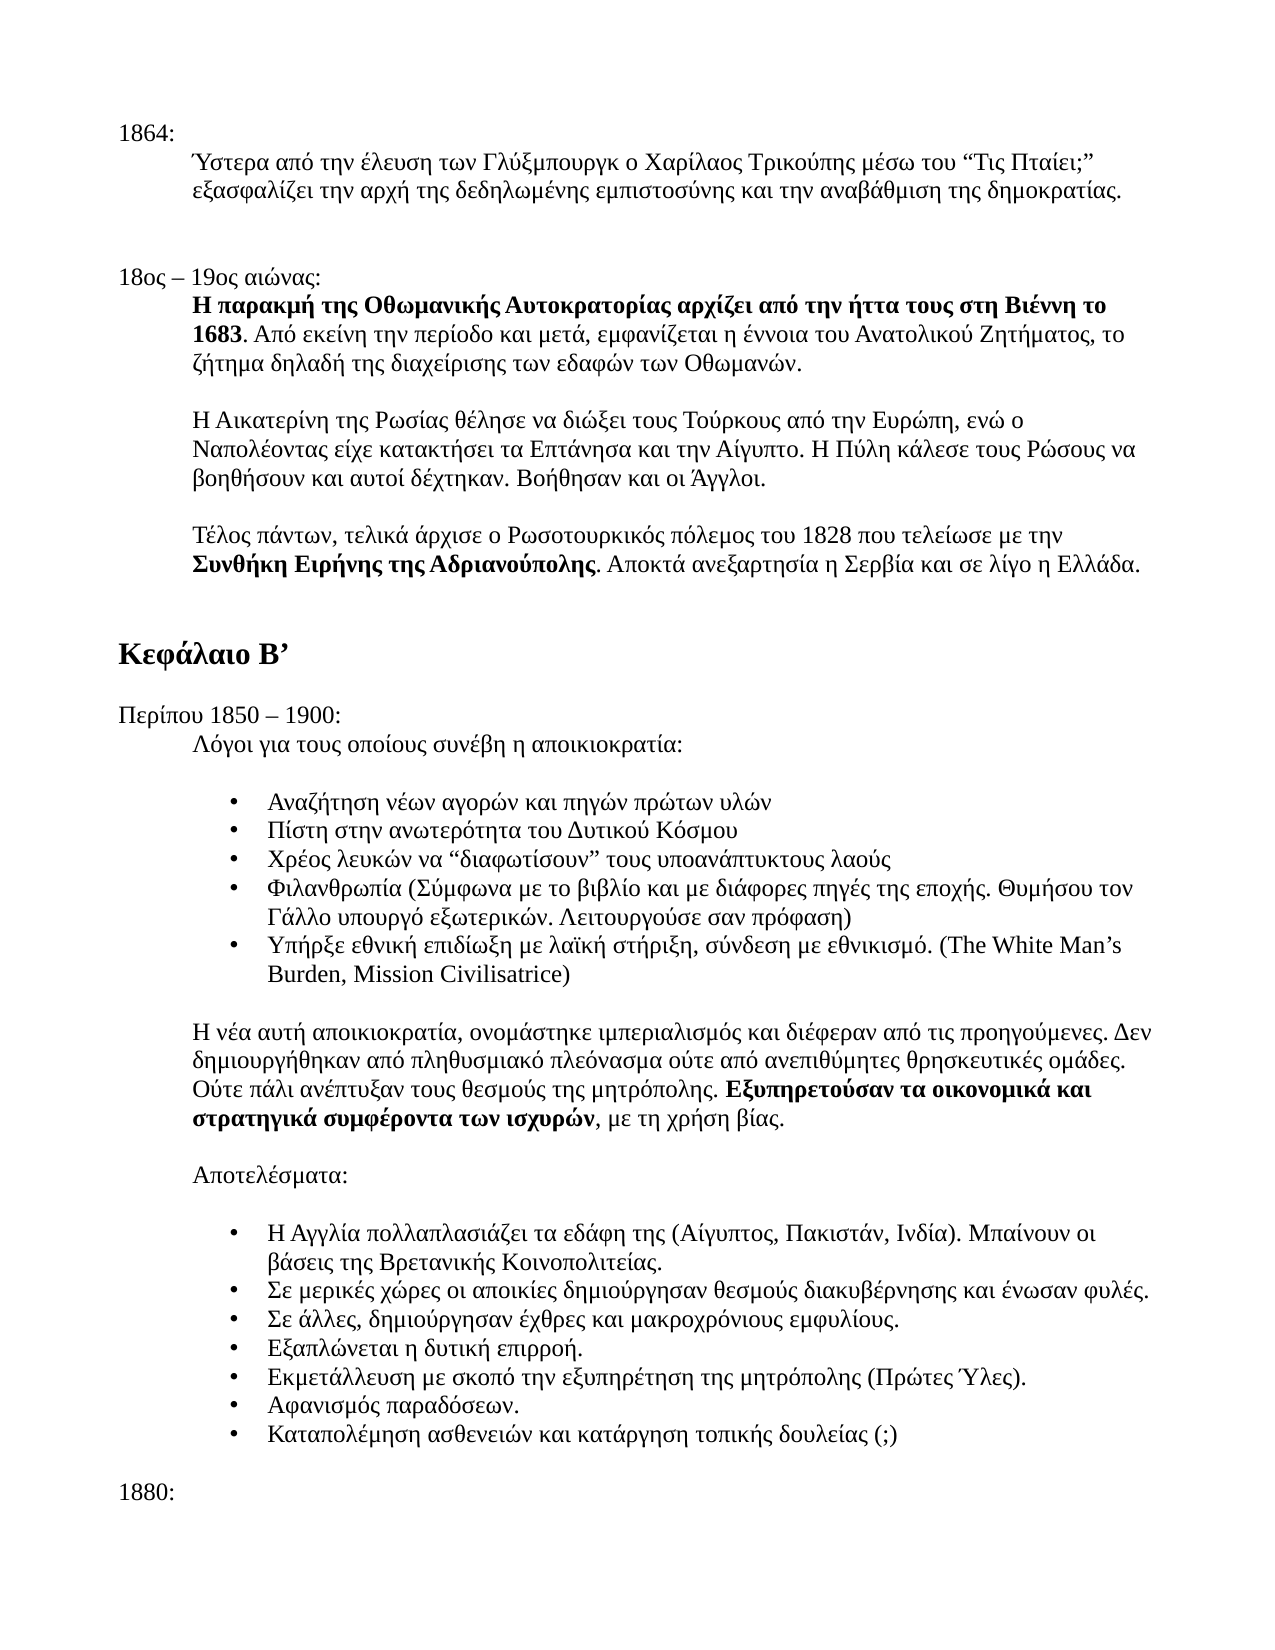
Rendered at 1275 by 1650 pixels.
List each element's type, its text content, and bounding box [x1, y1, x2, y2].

text Περίπου 1850 – 1900: [118, 700, 1157, 729]
list Σε μερικές χώρες οι αποικίες δημιούργησαν θεσμούς διακυβέρνησης και ένωσαν φυλές. [229, 1275, 1157, 1304]
text 1864: [118, 118, 1157, 147]
text Κεφάλαιο B’ [118, 636, 1157, 672]
list Χρέος λευκών να “διαφωτίσουν” τους υποανάπτυκτους λαούς [229, 844, 1157, 873]
text Η νέα αυτή αποικιοκρατία, ονομάστηκε ιμπεριαλισμός και διέφεραν από τις προηγούμενες. Δεν δημιουργήθηκαν από πληθυσμιακό πλεόνασμα ούτε από ανεπιθύμητες θρησκευτικές ομάδες. Ούτε πάλι ανέπτυξαν τους θεσμούς της μητρόπολης. Εξυπηρετούσαν τα οικονομικά και στρατηγικά συμφέροντα των ισχυρών, με τη χρήση βίας. [192, 1017, 1157, 1132]
list Η Αγγλία πολλαπλασιάζει τα εδάφη της (Αίγυπτος, Πακιστάν, Ινδία). Μπαίνουν οι βάσεις της Βρετανικής Κοινοπολιτείας. [229, 1218, 1157, 1275]
list Φιλανθρωπία (Σύμφωνα με το βιβλίο και με διάφορες πηγές της εποχής. Θυμήσου τον Γάλλο υπουργό εξωτερικών. Λειτουργούσε σαν πρόφαση) [229, 873, 1157, 930]
text Η παρακμή της Οθωμανικής Αυτοκρατορίας αρχίζει από την ήττα τους στη Βιέννη το 1683. Από εκείνη την περίοδο και μετά, εμφανίζεται η έννοια του Ανατολικού Ζητήματος, το ζήτημα δηλαδή της διαχείρισης των εδαφών των Οθωμανών. [192, 291, 1157, 377]
list Εκμετάλλευση με σκοπό την εξυπηρέτηση της μητρόπολης (Πρώτες Ύλες). [229, 1362, 1157, 1390]
list Αφανισμός παραδόσεων. [229, 1390, 1157, 1419]
list Καταπολέμηση ασθενειών και κατάργηση τοπικής δουλείας (;) [229, 1419, 1157, 1448]
list Σε άλλες, δημιούργησαν έχθρες και μακροχρόνιους εμφυλίους. [229, 1304, 1157, 1333]
text Ύστερα από την έλευση των Γλύξμπουργκ ο Χαρίλαος Τρικούπης μέσω του “Τις Πταίει;” εξασφαλίζει την αρχή της δεδηλωμένης εμπιστοσύνης και την αναβάθμιση της δημοκρατίας. [192, 147, 1157, 204]
list Εξαπλώνεται η δυτική επιρροή. [229, 1333, 1157, 1362]
text Λόγοι για τους οποίους συνέβη η αποικιοκρατία: [192, 729, 1157, 758]
list Πίστη στην ανωτερότητα του Δυτικού Κόσμου [229, 815, 1157, 844]
list Αναζήτηση νέων αγορών και πηγών πρώτων υλών [229, 787, 1157, 815]
text 1880: [118, 1477, 1157, 1505]
text 18ος – 19ος αιώνας: [118, 262, 1157, 291]
text Τέλος πάντων, τελικά άρχισε ο Ρωσοτουρκικός πόλεμος του 1828 που τελείωσε με την Συνθήκη Ειρήνης της Αδριανούπολης. Αποκτά ανεξαρτησία η Σερβία και σε λίγο η Ελλάδα. [192, 521, 1157, 578]
text Η Αικατερίνη της Ρωσίας θέλησε να διώξει τους Τούρκους από την Ευρώπη, ενώ ο Ναπολέοντας είχε κατακτήσει τα Επτάνησα και την Αίγυπτο. Η Πύλη κάλεσε τους Ρώσους να βοηθήσουν και αυτοί δέχτηκαν. Βοήθησαν και οι Άγγλοι. [192, 406, 1157, 492]
text Αποτελέσματα: [192, 1160, 1157, 1189]
list Υπήρξε εθνική επιδίωξη με λαϊκή στήριξη, σύνδεση με εθνικισμό. (The White Man’s Burden, Mission Civilisatrice) [229, 930, 1157, 988]
